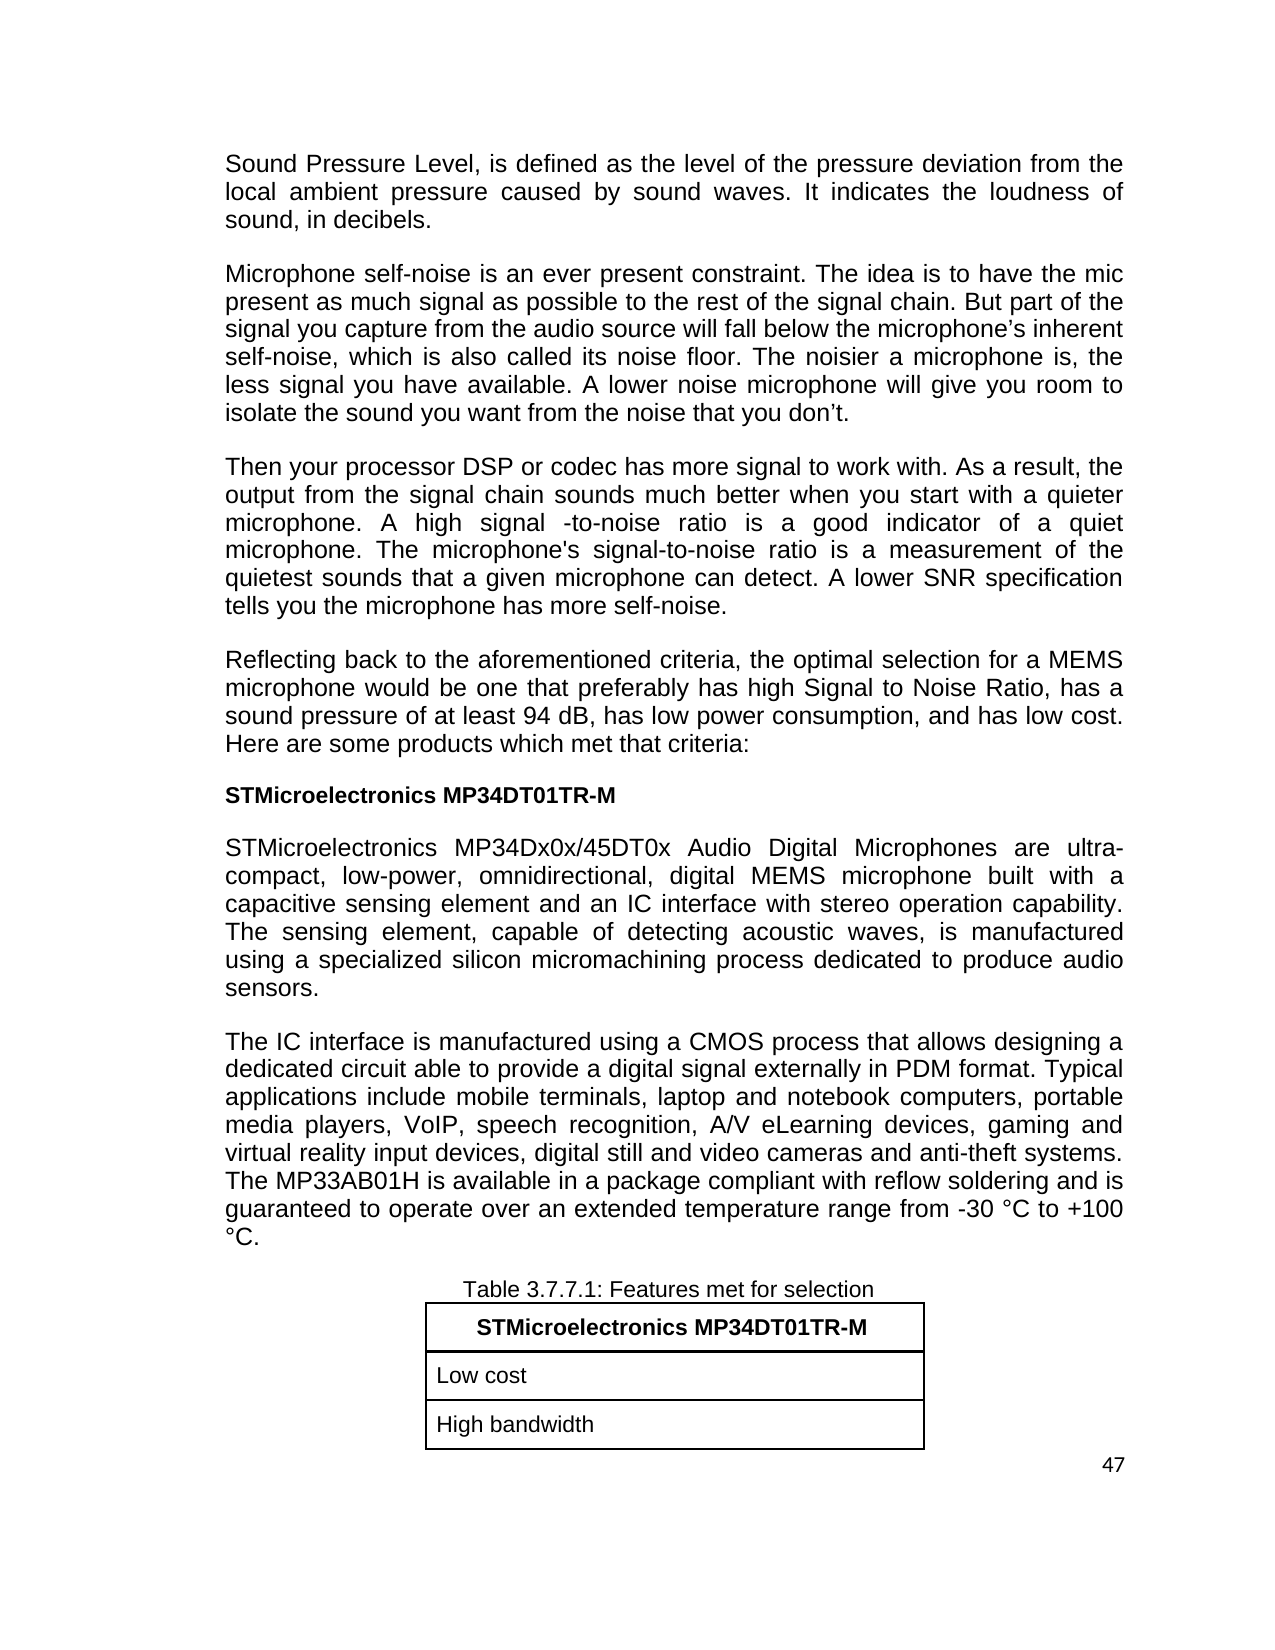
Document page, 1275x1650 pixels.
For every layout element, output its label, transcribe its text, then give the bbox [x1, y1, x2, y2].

table_cell High bandwidth [427, 1401, 923, 1447]
table_header STMicroelectronics MP34DT01TR-M [427, 1304, 923, 1350]
table_cell Low cost [427, 1353, 923, 1399]
text Then your processor DSP or codec has more signal to work with. As a result, the output from the signal chain sounds much better when you start with a quieter microphone. A high signal -to-noise ratio is a good indicator of a quiet microphone. The microphone's signal-to-noise ratio is a measurement of the quietest sounds that a given microphone can detect. A lower SNR specification tells you the microphone has more self-noise. [225, 452, 1125, 620]
text Microphone self-noise is an ever present constraint. The idea is to have the mic present as much signal as possible to the rest of the signal chain. But part of the signal you capture from the audio source will fall below the microphone’s inherent self-noise, which is also called its noise floor. The noisier a microphone is, the less signal you have available. A lower noise microphone will give you room to isolate the sound you want from the noise that you don’t. [225, 259, 1125, 427]
text Sound Pressure Level, is defined as the level of the pressure deviation from the local ambient pressure caused by sound waves. It indicates the loudness of sound, in decibels. [225, 150, 1125, 234]
text STMicroelectronics MP34Dx0x/45DT0x Audio Digital Microphones are ultra-compact, low-power, omnidirectional, digital MEMS microphone built with a capacitive sensing element and an IC interface with stereo operation capability. The sensing element, capable of detecting acoustic waves, is manufactured using a specialized silicon micromachining process dedicated to produce audio sensors. [225, 834, 1125, 1002]
text Reflecting back to the aforementioned criteria, the optimal selection for a MEMS microphone would be one that preferably has high Signal to Noise Ratio, has a sound pressure of at least 94 dB, has low power consumption, and has low cost. Here are some products which met that criteria: [225, 646, 1125, 757]
text Table 3.7.7.1: Features met for selection [375, 1276, 1125, 1302]
text STMicroelectronics MP34DT01TR-M [225, 783, 1125, 808]
text The IC interface is manufactured using a CMOS process that allows designing a dedicated circuit able to provide a digital signal externally in PDM format. Typical applications include mobile terminals, laptop and notebook computers, portable media players, VoIP, speech recognition, A/V eLearning devices, gaming and virtual reality input devices, digital still and video cameras and anti-theft systems. The MP33AB01H is available in a package compliant with reflow soldering and is guaranteed to operate over an extended temperature range from -30 °C to +100 °C. [225, 1027, 1125, 1251]
